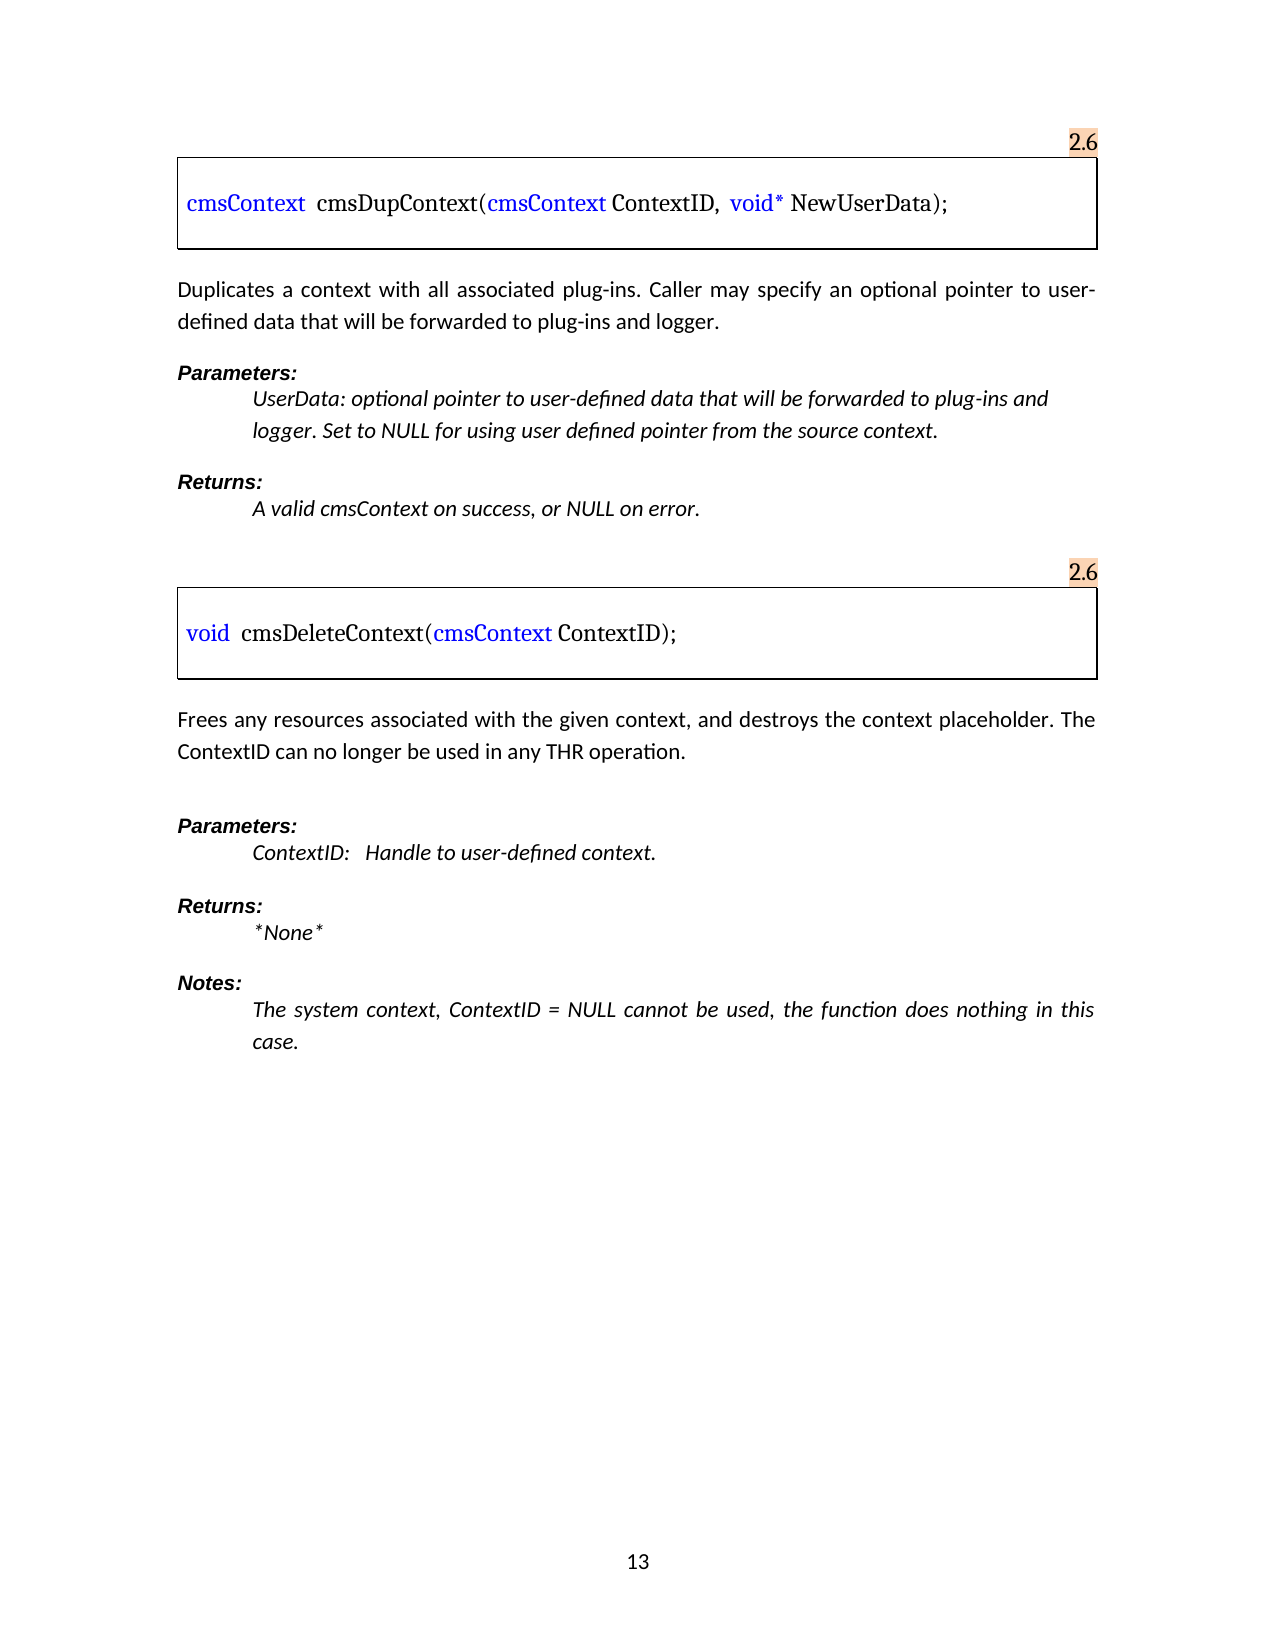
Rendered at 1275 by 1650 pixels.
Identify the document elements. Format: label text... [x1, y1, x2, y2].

text Parameters: [177, 814, 1098, 838]
text Notes: [177, 971, 1098, 995]
text The system context, ContextID = NULL cannot be used, the function does nothing in this case. [252, 995, 1098, 1055]
text Returns: [177, 470, 1098, 494]
text cmsContext cmsDupContext(cmsContext ContextID, void* NewUserData); [178, 186, 1096, 214]
text 2.6 [177, 128, 1069, 157]
text *None* [177, 918, 1098, 946]
text A valid cmsContext on success, or NULL on error. [177, 494, 1098, 522]
text ContextID: Handle to user-defined context. [177, 838, 1098, 866]
text 2.6 [177, 558, 1069, 587]
text void cmsDeleteContext(cmsContext ContextID); [178, 616, 1096, 644]
text Duplicates a context with all associated plug-ins. Caller may specify an optional pointer to user-defined data that will be forwarded to plug-ins and logger. [177, 275, 1098, 336]
text UserData: optional pointer to user-defined data that will be forwarded to plug-ins and logger. Set to NULL for using user defined pointer from the source context. [252, 384, 1098, 445]
text Frees any resources associated with the given context, and destroys the context placeholder. The ContextID can no longer be used in any THR operation. [177, 705, 1098, 766]
text Returns: [177, 894, 1098, 918]
text Parameters: [177, 361, 1098, 384]
